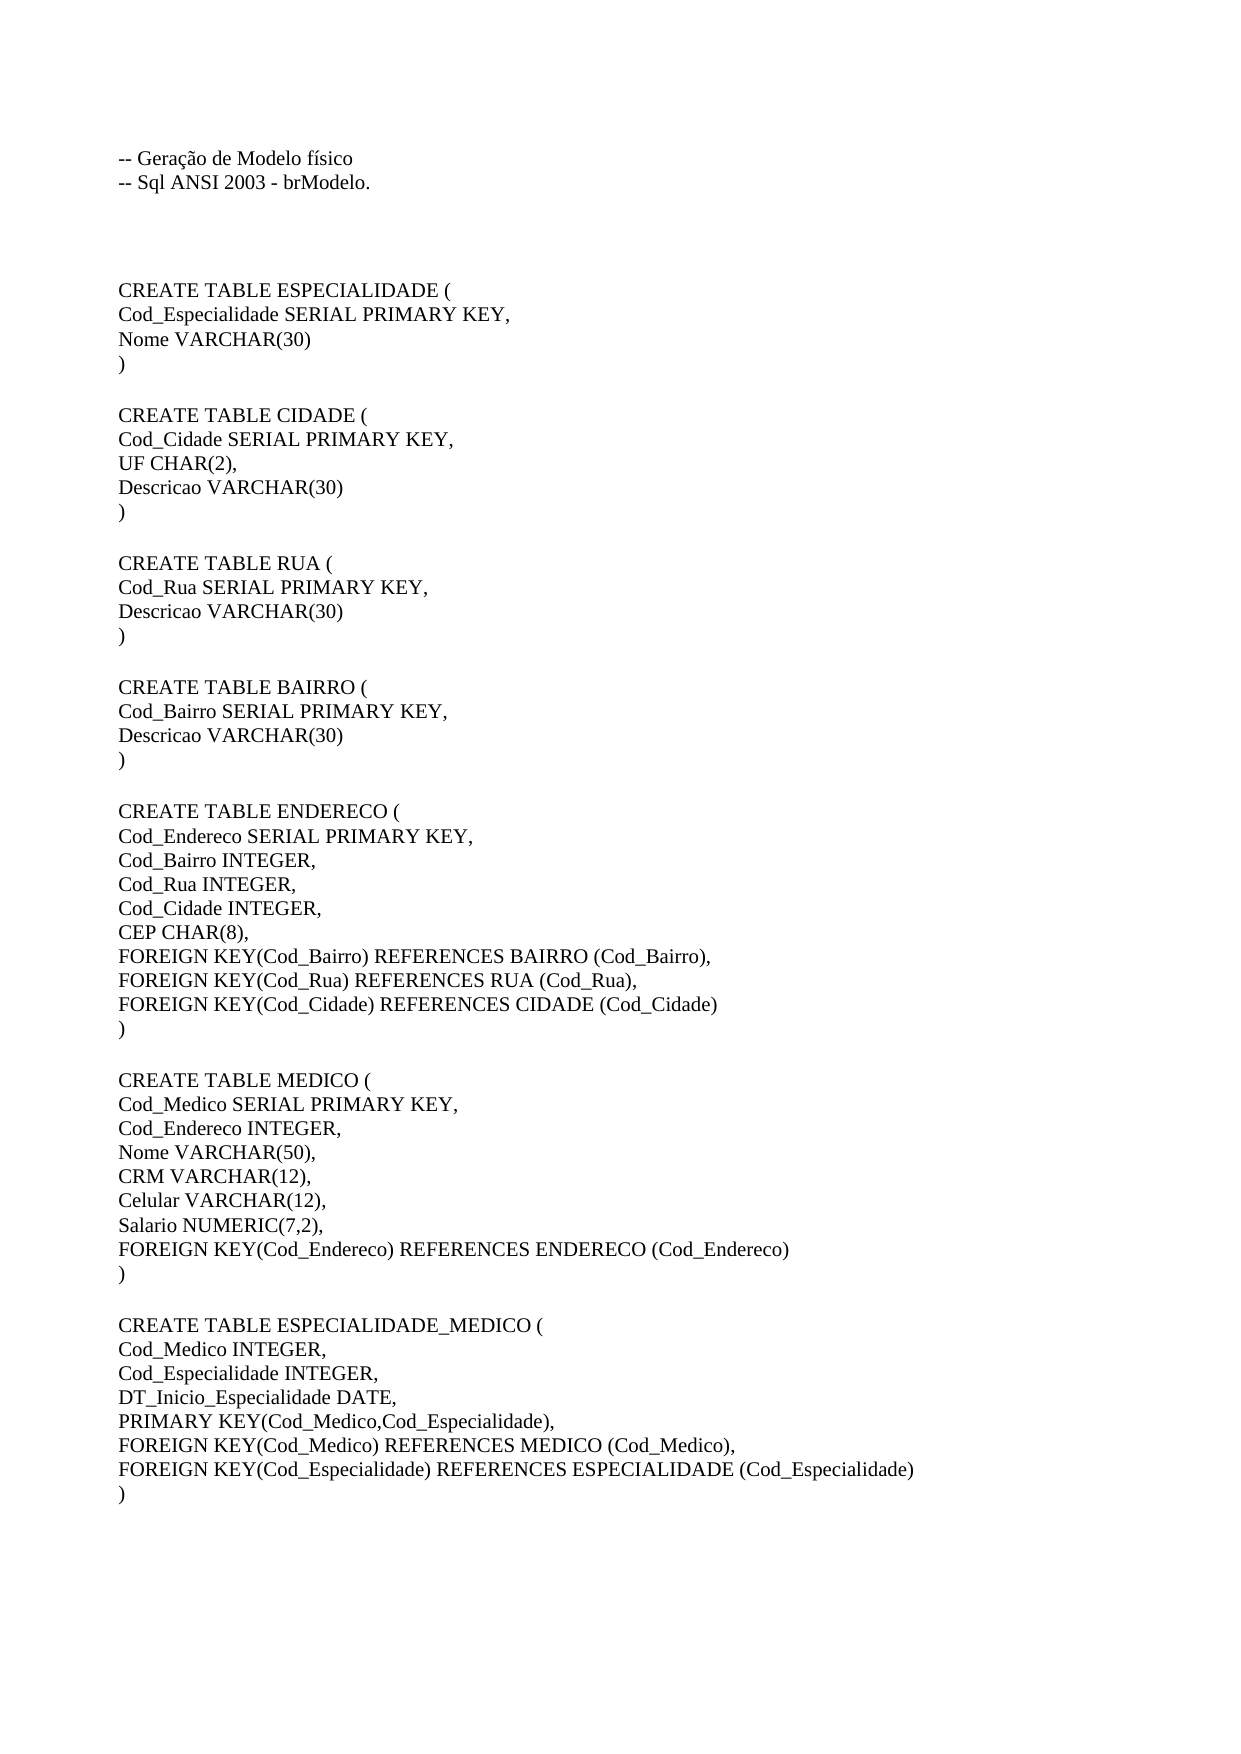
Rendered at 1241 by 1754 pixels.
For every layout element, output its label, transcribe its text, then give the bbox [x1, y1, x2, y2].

text DT_Inicio_Especialidade DATE, [118, 1385, 1122, 1409]
text ) [118, 747, 1122, 771]
text Descricao VARCHAR(30) [118, 475, 1122, 499]
text CREATE TABLE CIDADE ( [118, 403, 1122, 427]
text FOREIGN KEY(Cod_Endereco) REFERENCES ENDERECO (Cod_Endereco) [118, 1237, 1122, 1261]
text FOREIGN KEY(Cod_Medico) REFERENCES MEDICO (Cod_Medico), [118, 1433, 1122, 1457]
text Celular VARCHAR(12), [118, 1188, 1122, 1212]
text ) [118, 1481, 1122, 1505]
text Cod_Cidade SERIAL PRIMARY KEY, [118, 427, 1122, 451]
text Salario NUMERIC(7,2), [118, 1212, 1122, 1237]
text -- Sql ANSI 2003 - brModelo. [118, 170, 1122, 194]
text CREATE TABLE ESPECIALIDADE ( [118, 278, 1122, 302]
text Cod_Endereco SERIAL PRIMARY KEY, [118, 823, 1122, 848]
text FOREIGN KEY(Cod_Rua) REFERENCES RUA (Cod_Rua), [118, 968, 1122, 992]
text Cod_Especialidade SERIAL PRIMARY KEY, [118, 302, 1122, 326]
text FOREIGN KEY(Cod_Especialidade) REFERENCES ESPECIALIDADE (Cod_Especialidade) [118, 1457, 1122, 1481]
text CREATE TABLE RUA ( [118, 551, 1122, 575]
text CREATE TABLE ENDERECO ( [118, 799, 1122, 823]
text Cod_Bairro SERIAL PRIMARY KEY, [118, 699, 1122, 723]
text ) [118, 1016, 1122, 1040]
text FOREIGN KEY(Cod_Bairro) REFERENCES BAIRRO (Cod_Bairro), [118, 944, 1122, 968]
text CREATE TABLE ESPECIALIDADE_MEDICO ( [118, 1313, 1122, 1337]
text Descricao VARCHAR(30) [118, 599, 1122, 623]
text ) [118, 351, 1122, 374]
text CREATE TABLE BAIRRO ( [118, 675, 1122, 699]
text Cod_Medico INTEGER, [118, 1337, 1122, 1361]
text Cod_Bairro INTEGER, [118, 848, 1122, 872]
text Descricao VARCHAR(30) [118, 723, 1122, 747]
text ) [118, 499, 1122, 523]
text CRM VARCHAR(12), [118, 1164, 1122, 1188]
text CEP CHAR(8), [118, 920, 1122, 944]
text CREATE TABLE MEDICO ( [118, 1068, 1122, 1092]
text FOREIGN KEY(Cod_Cidade) REFERENCES CIDADE (Cod_Cidade) [118, 992, 1122, 1016]
text -- Geração de Modelo físico [118, 146, 1122, 170]
text Cod_Endereco INTEGER, [118, 1116, 1122, 1140]
text Cod_Especialidade INTEGER, [118, 1361, 1122, 1385]
text ) [118, 623, 1122, 647]
text Nome VARCHAR(30) [118, 326, 1122, 351]
text PRIMARY KEY(Cod_Medico,Cod_Especialidade), [118, 1409, 1122, 1433]
text Cod_Rua INTEGER, [118, 872, 1122, 896]
text ) [118, 1261, 1122, 1285]
text Cod_Rua SERIAL PRIMARY KEY, [118, 575, 1122, 599]
text UF CHAR(2), [118, 451, 1122, 475]
text Cod_Cidade INTEGER, [118, 896, 1122, 920]
text Cod_Medico SERIAL PRIMARY KEY, [118, 1092, 1122, 1116]
text Nome VARCHAR(50), [118, 1140, 1122, 1164]
